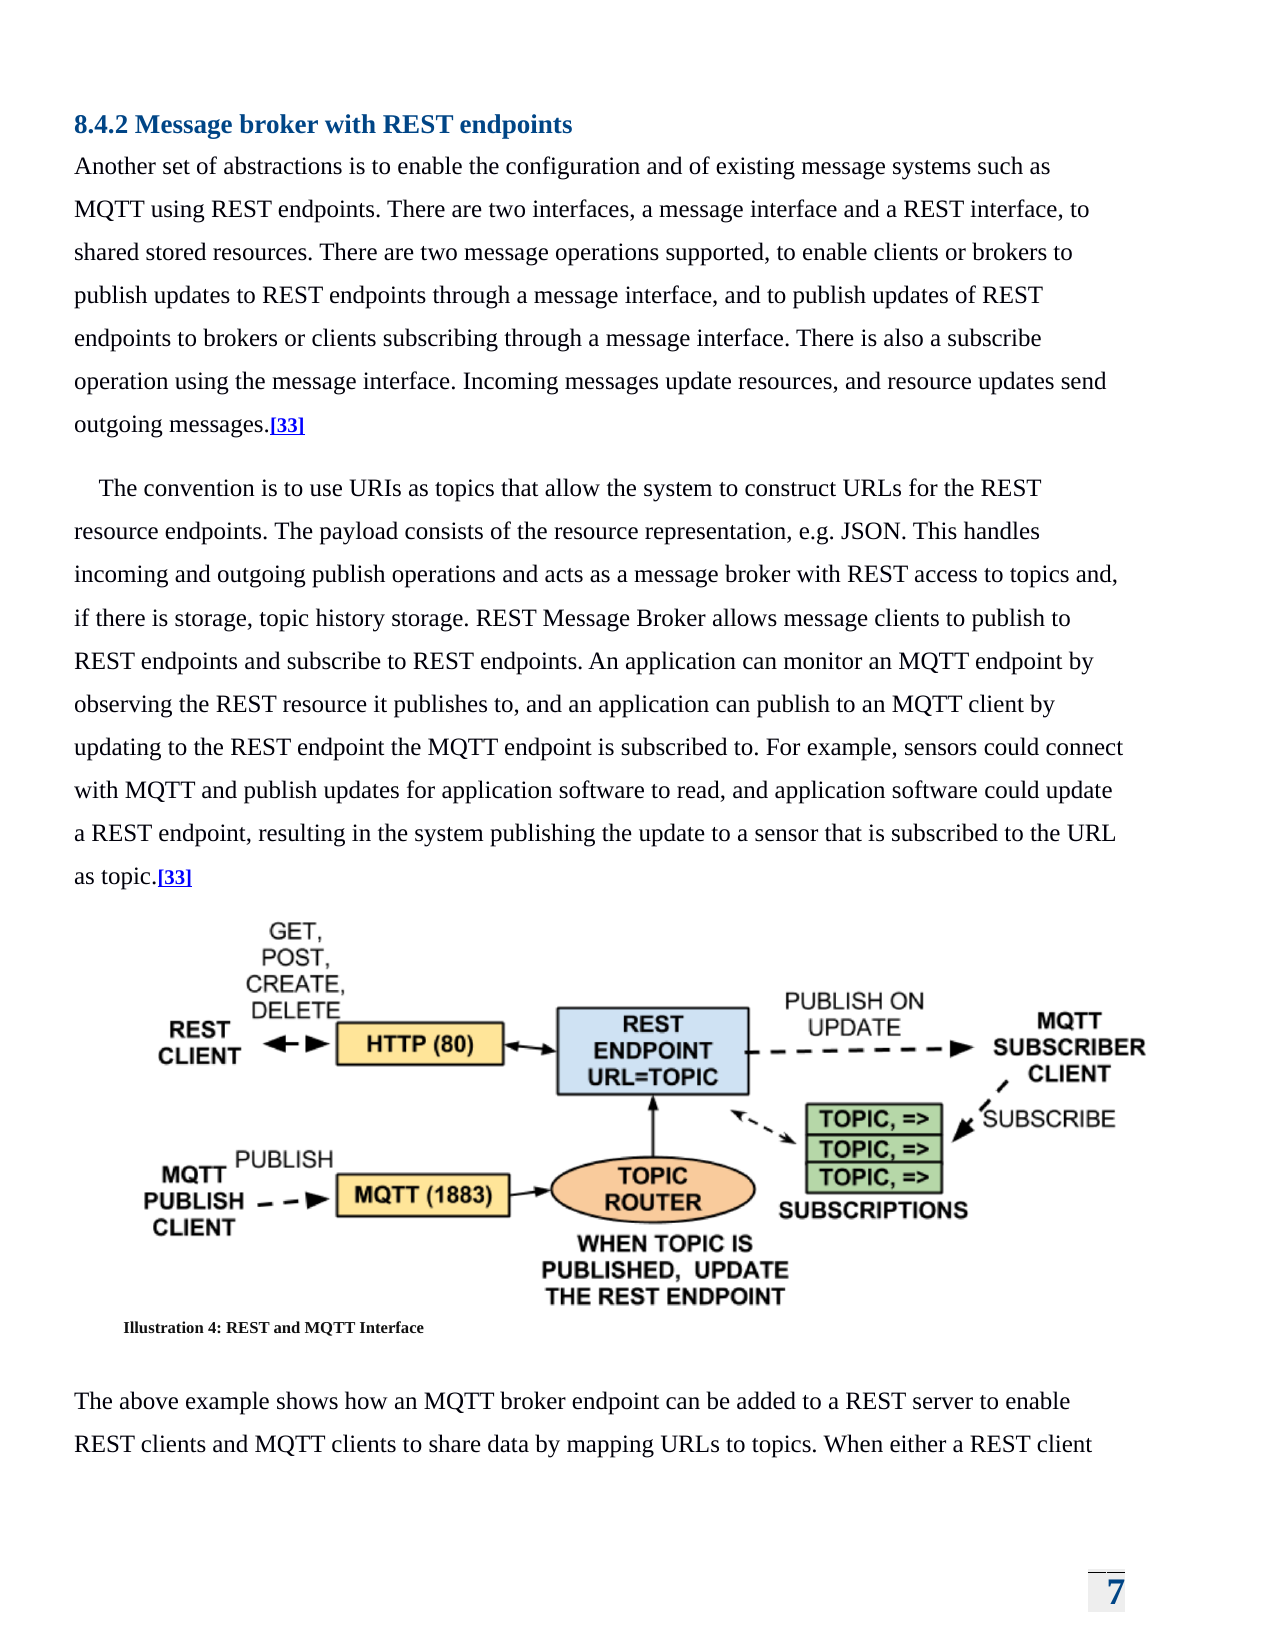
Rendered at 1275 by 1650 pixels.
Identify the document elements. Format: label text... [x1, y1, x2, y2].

text Another set of abstractions is to enable the configuration and of existing message systems such as MQTT using REST endpoints. There are two interfaces, a message interface and a REST interface, to shared stored resources. There are two message operations supported, to enable clients or brokers to publish updates to REST endpoints through a message interface, and to publish updates of REST endpoints to brokers or clients subscribing through a message interface. There is also a subscribe operation using the message interface. Incoming messages update resources, and resource updates send outgoing messages.[33] [74, 151, 1125, 438]
text Illustration 4: REST and MQTT Interface [123, 1309, 1151, 1337]
picture [123, 910, 1152, 1309]
text The above example shows how an MQTT broker endpoint can be added to a REST server to enable REST clients and MQTT clients to share data by mapping URLs to topics. When either a REST client [74, 898, 1151, 1458]
text The convention is to use URIs as topics that allow the system to construct URLs for the REST resource endpoints. The payload consists of the resource representation, e.g. JSON. This handles incoming and outgoing publish operations and acts as a message broker with REST access to topics and, if there is storage, topic history storage. REST Message Broker allows message clients to publish to REST endpoints and subscribe to REST endpoints. An application can monitor an MQTT endpoint by observing the REST resource it publishes to, and an application can publish to an MQTT client by updating to the REST endpoint the MQTT endpoint is subscribed to. For example, sensors could connect with MQTT and publish updates for application software to read, and application software could update a REST endpoint, resulting in the system publishing the update to a sensor that is subscribed to the URL as topic.[33] [74, 473, 1125, 890]
subtitle 8.4.2 Message broker with REST endpoints [74, 108, 1125, 139]
